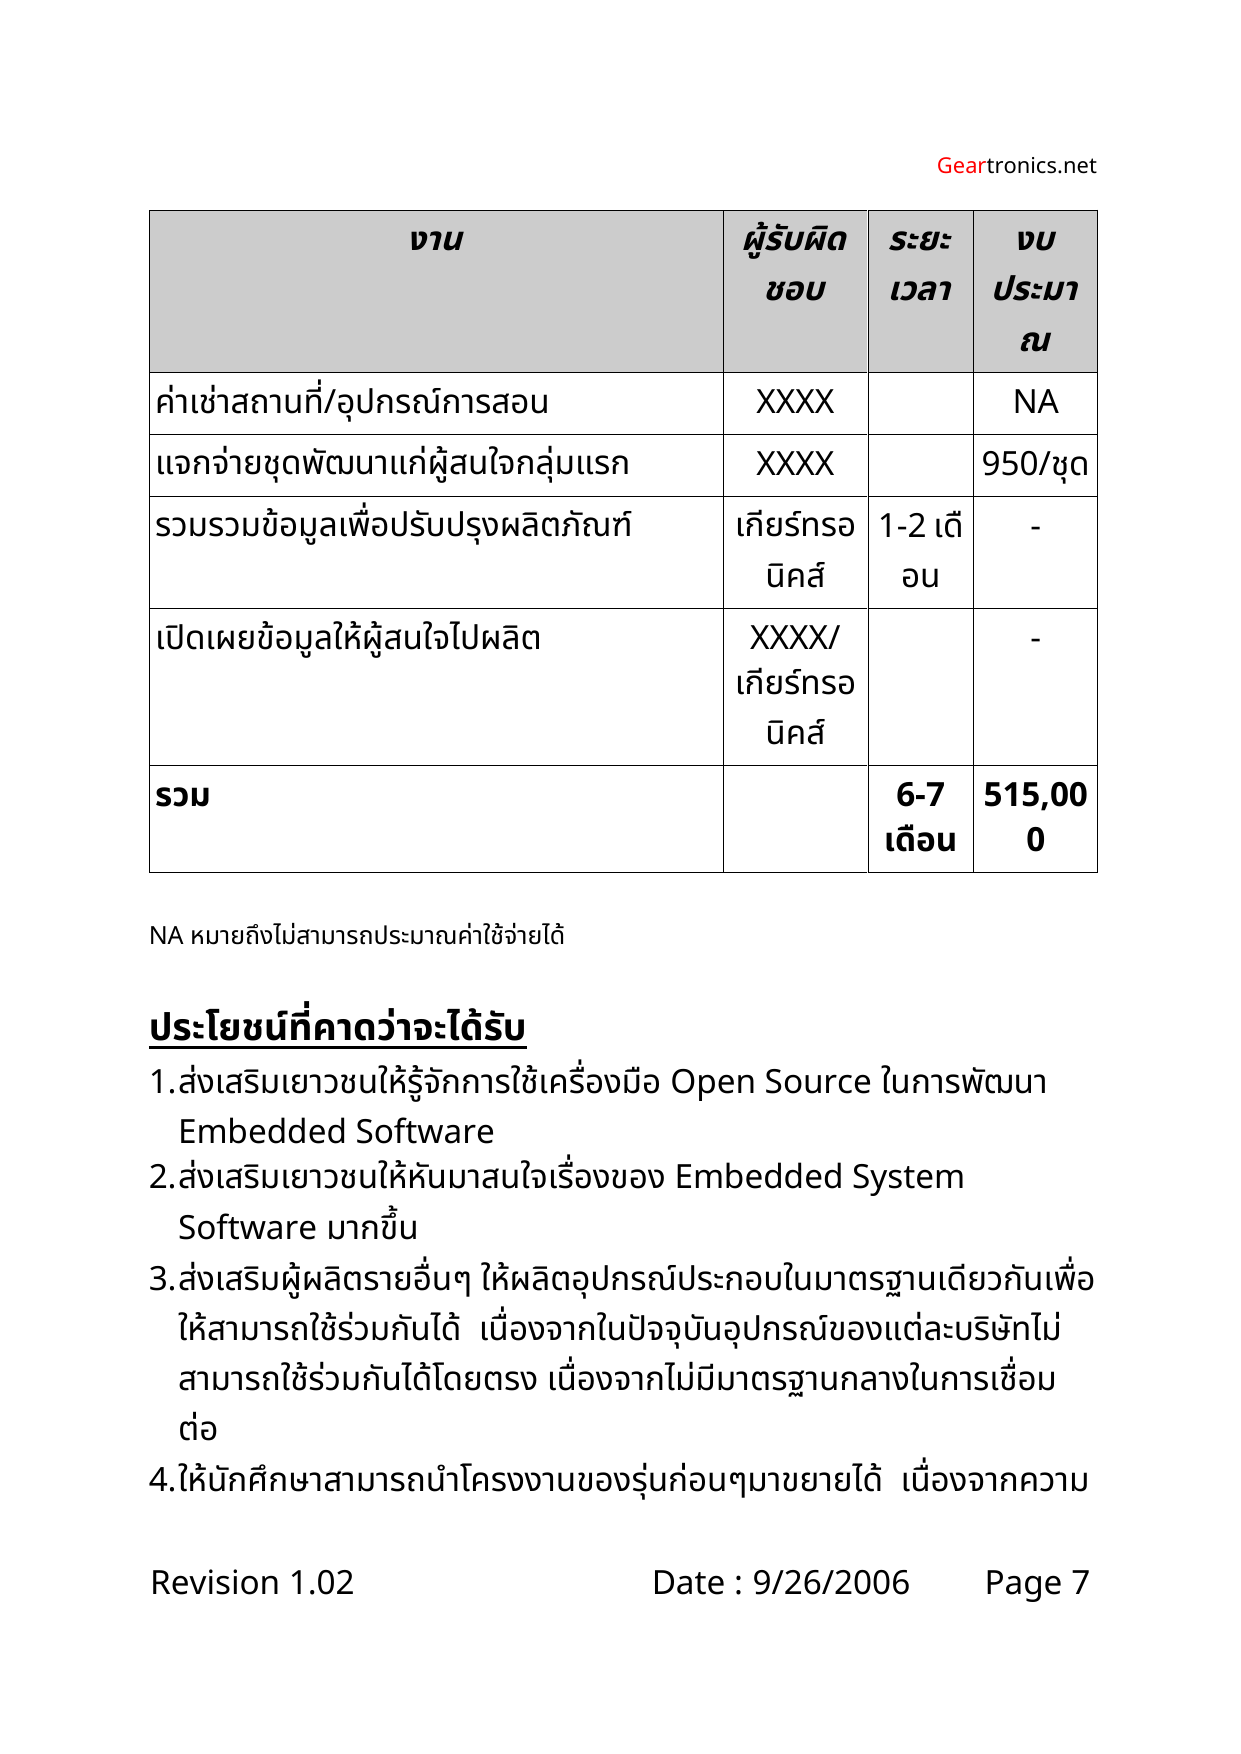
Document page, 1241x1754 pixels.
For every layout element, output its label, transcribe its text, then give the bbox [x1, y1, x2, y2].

table_cell 1-2เดือน [869, 497, 973, 608]
table_cell เปิดเผยข้อมูลให้ผู้สนใจไปผลิต [150, 609, 723, 765]
table_cell - [974, 609, 1097, 765]
table_cell XXXX/เกียร์ทรอนิคส์ [724, 609, 867, 765]
list ส่งเสริมผู้ผลิตรายอื่นๆ ให้ผลิตอุปกรณ์ประกอบในมาตรฐานเดียวกันเพื่อให้สามารถใช้ร่วมกันได้ เนื่องจากในปัจจุบันอุปกรณ์ของแต่ละบริษัทไม่สามารถใช้ร่วมกันได้โดยตรง เนื่องจากไม่มีมาตรฐานกลางในการเชื่อมต่อ [148, 1254, 1097, 1456]
text NA หมายถึงไม่สามารถประมาณค่าใช้จ่ายได้ [148, 918, 1097, 956]
table_cell XXXX [724, 435, 867, 496]
table_cell รวม [150, 766, 723, 872]
table_cell 6-7 เดือน [869, 766, 973, 872]
table_cell 950/ชุด [974, 435, 1097, 496]
list ส่งเสริมเยาวชนให้รู้จักการใช้เครื่องมือ Open Source ในการพัฒนา Embedded Software [148, 1058, 1097, 1153]
list ส่งเสริมเยาวชนให้หันมาสนใจเรื่องของ Embedded System Software มากขึ้น [148, 1153, 1097, 1254]
table_cell [724, 766, 867, 872]
table_cell [869, 435, 973, 496]
table_cell แจกจ่ายชุดพัฒนาแก่ผู้สนใจกลุ่มแรก [150, 435, 723, 496]
table_cell XXXX [724, 373, 867, 434]
table_cell ค่าเช่าสถานที่/อุปกรณ์การสอน [150, 373, 723, 434]
table_cell - [974, 497, 1097, 608]
table_cell [869, 609, 973, 765]
table_cell NA [974, 373, 1097, 434]
table_header งบประมาณ [974, 211, 1097, 372]
table_cell [869, 373, 973, 434]
table_cell รวมรวมข้อมูลเพื่อปรับปรุงผลิตภัณฑ์ [150, 497, 723, 608]
table_cell เกียร์ทรอนิคส์ [724, 497, 867, 608]
table_cell 515,000 [974, 766, 1097, 872]
table_header งาน [150, 211, 723, 372]
table_header ระยะเวลา [869, 211, 973, 372]
list ให้นักศึกษาสามารถนำโครงงานของรุ่นก่อนๆมาขยายได้ เนื่องจากความ [148, 1456, 1097, 1506]
table_header ผู้รับผิดชอบ [724, 211, 867, 372]
text ประโยชน์ที่คาดว่าจะได้รับ [148, 1001, 1097, 1058]
